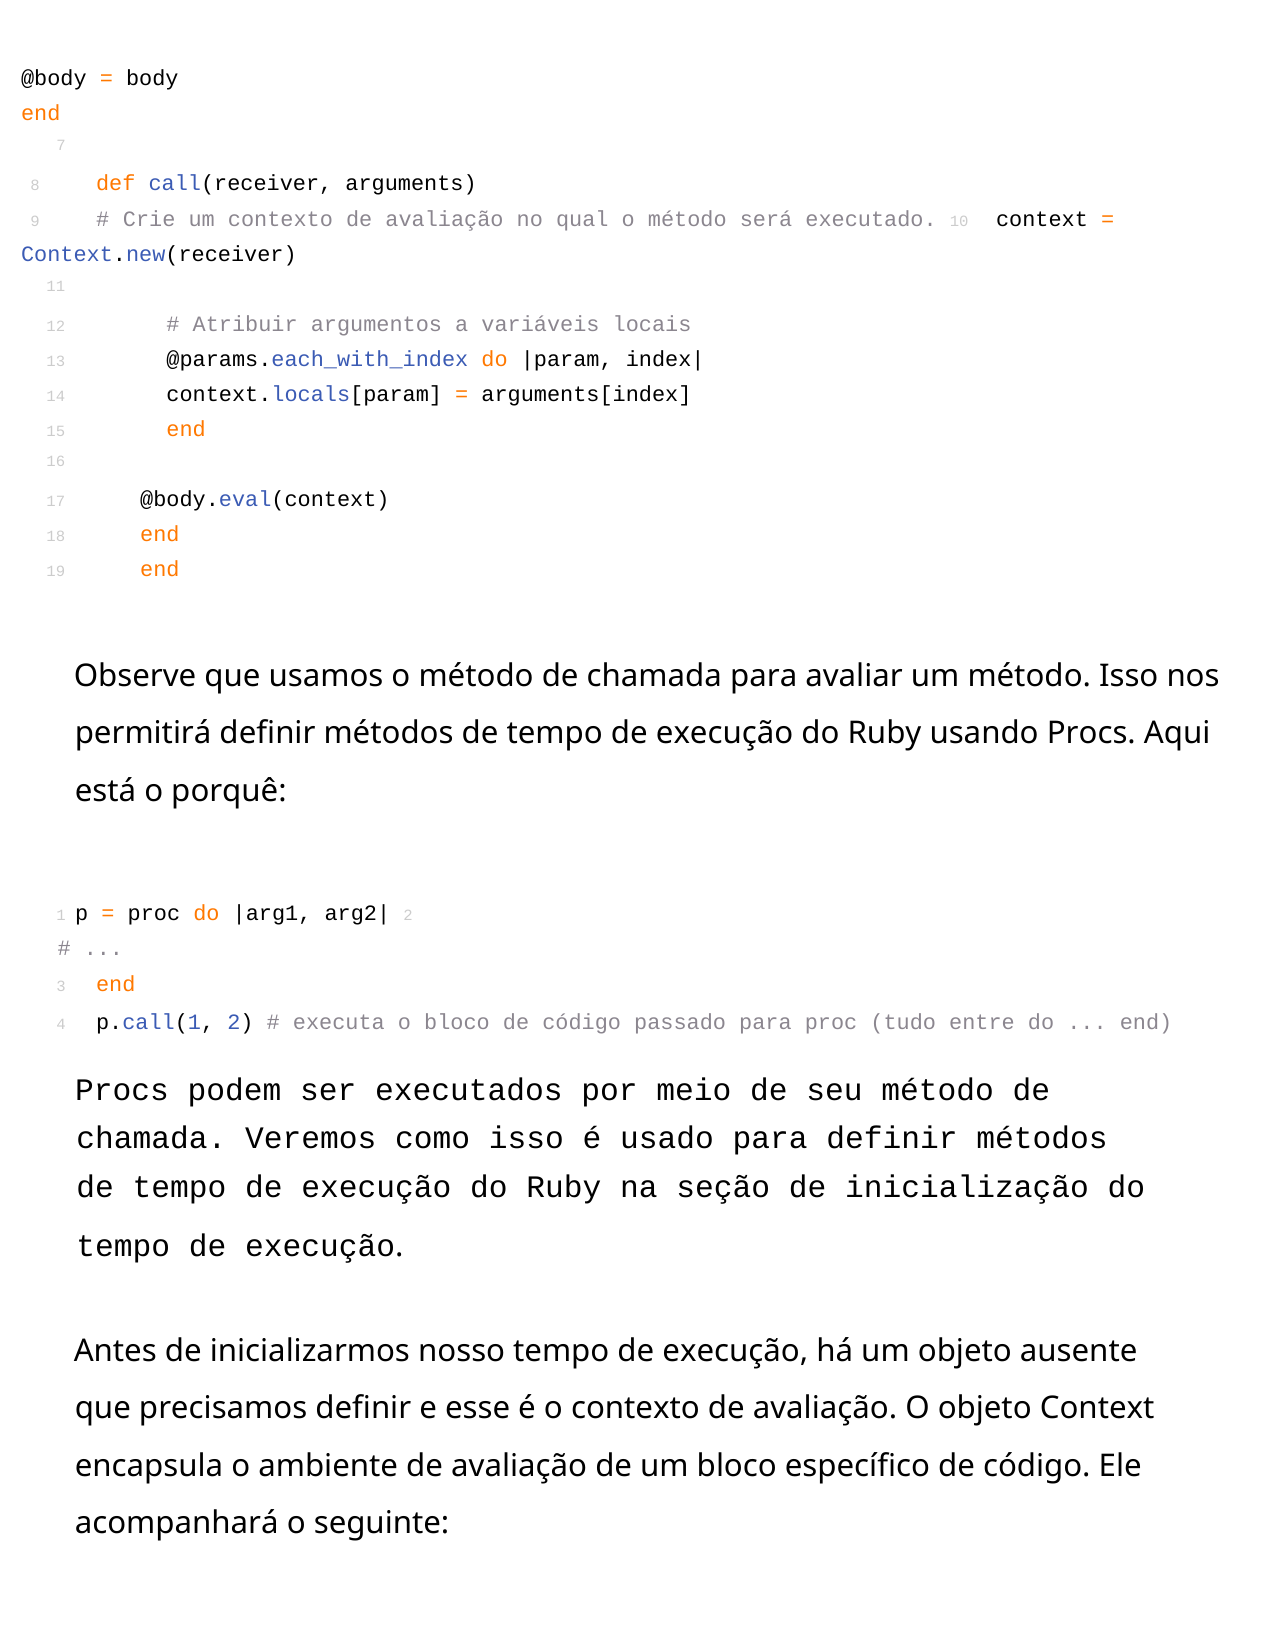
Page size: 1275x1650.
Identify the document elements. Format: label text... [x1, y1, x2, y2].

text Observe que usamos o método de chamada para avaliar um método. Isso nos permitirá definir métodos de tempo de execução do Ruby usando Procs. Aqui está o porquê: [73, 653, 1274, 810]
list # Atribuir argumentos a variáveis locais [46, 314, 1274, 338]
list end [21, 973, 1225, 998]
list p.call(1, 2) # executa o bloco de código passado para proc (tudo entre do ... end) [21, 1008, 1225, 1037]
list end [46, 558, 1274, 583]
list end [0, 102, 1274, 127]
list end [46, 418, 1274, 442]
list context.locals[param] = arguments[index] [46, 383, 1274, 408]
list def call(receiver, arguments) [21, 172, 1131, 197]
list @body.eval(context) [46, 488, 1274, 513]
text 16 [46, 453, 1219, 471]
list end [46, 523, 1274, 548]
list @params.each_with_index do |param, index| [46, 348, 1274, 373]
list # Crie um contexto de avaliação no qual o método será executado. 10 context = Context.new(receiver) [21, 207, 1131, 268]
text 11 [46, 278, 1219, 296]
text Procs podem ser executados por meio de seu método de chamada. Veremos como isso é usado para definir métodos de tempo de execução do Ruby na seção de inicialização do tempo de execução. [75, 1074, 1160, 1266]
text 1 p = proc do |arg1, arg2| 2 # ... [56, 902, 425, 962]
text Antes de inicializarmos nosso tempo de execução, há um objeto ausente que precisamos definir e esse é o contexto de avaliação. O objeto Context encapsula o ambiente de avaliação de um bloco específico de código. Ele acompanhará o seguinte: [73, 1328, 1191, 1543]
text 7 [56, 137, 1219, 155]
list @body = body [0, 67, 1274, 92]
